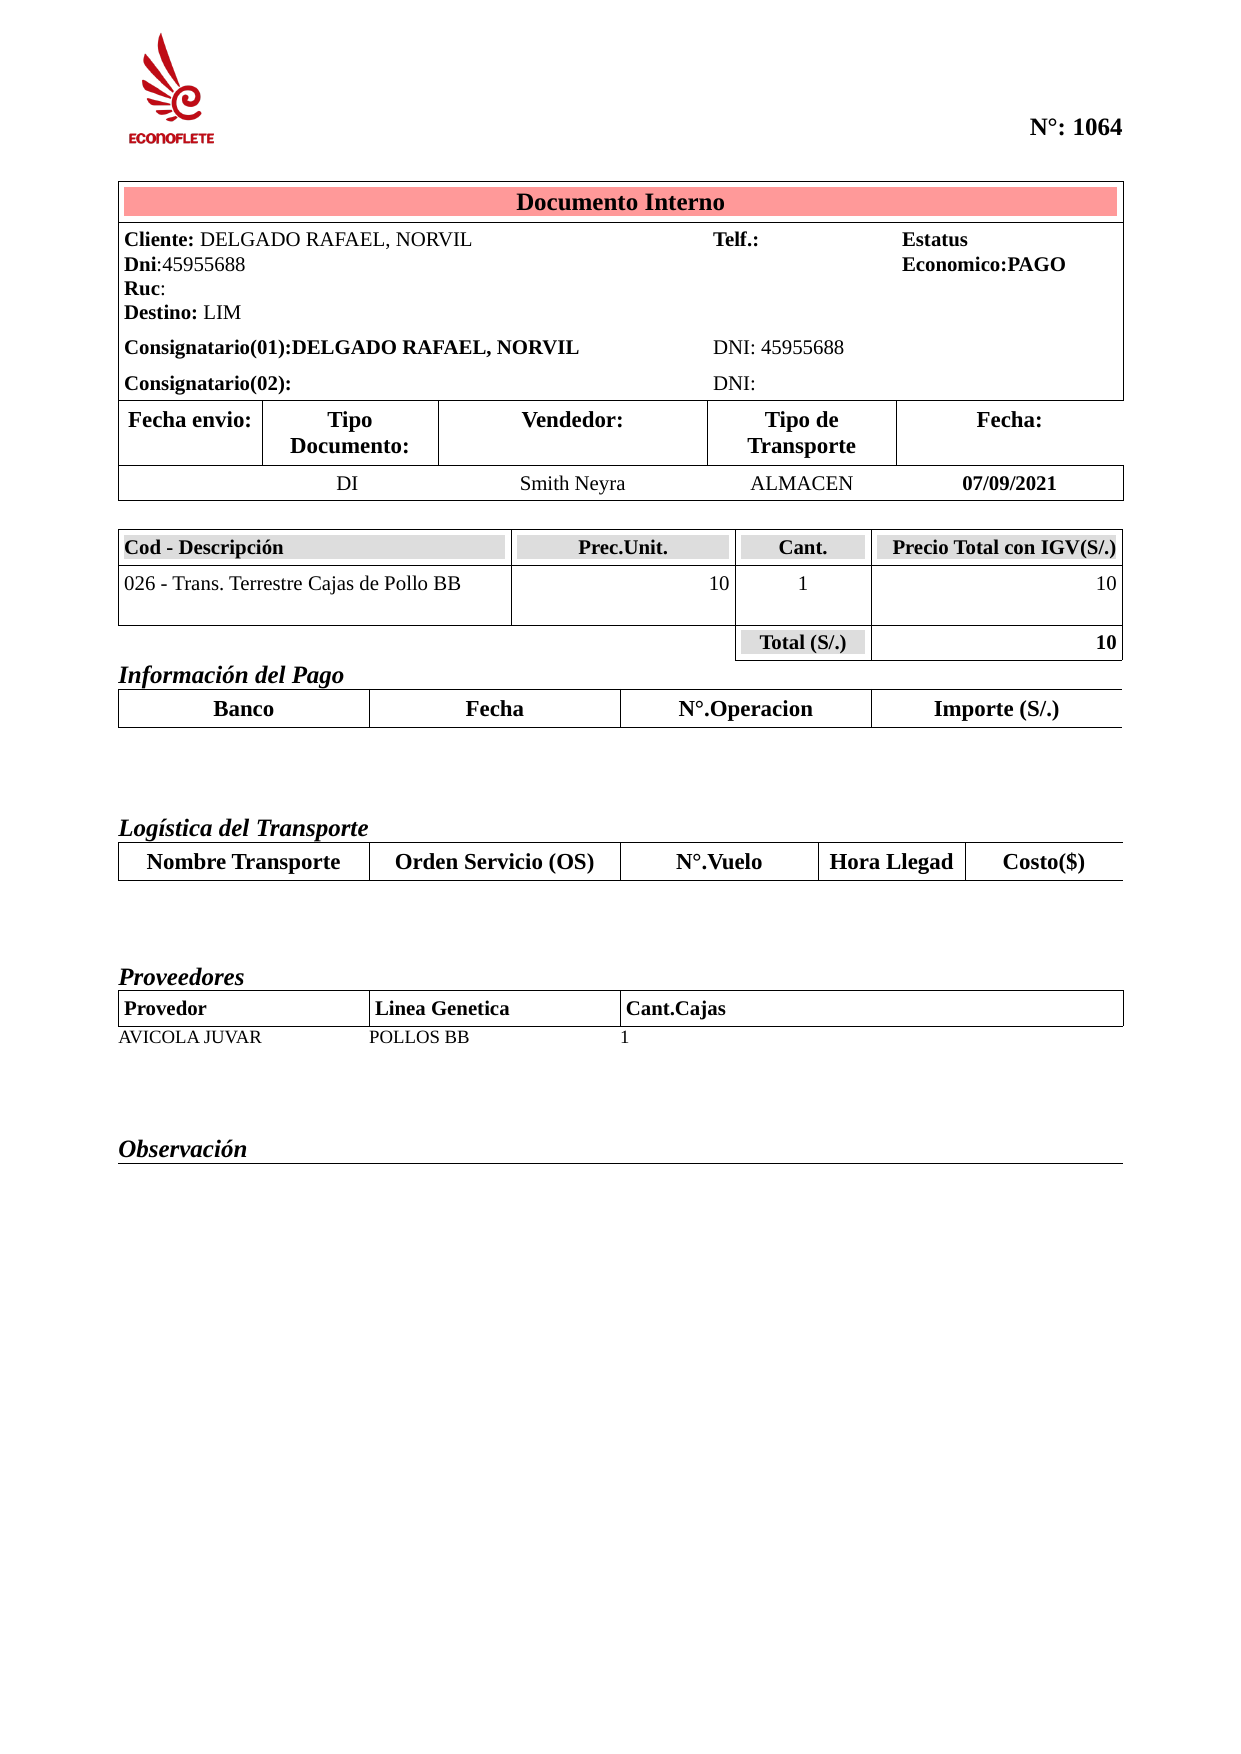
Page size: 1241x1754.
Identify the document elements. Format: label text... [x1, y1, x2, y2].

table_cell Tipo Documento: [263, 401, 438, 465]
table_cell [118, 881, 369, 904]
table_cell 07/09/2021 [896, 466, 1123, 500]
table_header Costo($) [966, 843, 1123, 880]
text Información del Pago [118, 660, 1122, 689]
table_cell [118, 756, 369, 784]
table_cell Fecha: [897, 401, 1123, 465]
picture [118, 32, 225, 144]
table_cell [369, 933, 620, 962]
table_header N°.Vuelo [621, 843, 818, 880]
table_cell Consignatario(02): [119, 365, 707, 400]
table_cell [620, 728, 871, 756]
table_header Provedor [119, 991, 369, 1026]
table_header Cant. [736, 530, 871, 565]
table_cell [620, 881, 818, 904]
table_cell [118, 626, 511, 660]
table_cell [965, 933, 1123, 962]
table_cell [369, 1048, 620, 1069]
table_cell 1 [736, 566, 871, 624]
table_header Banco [119, 690, 369, 727]
table_cell [118, 785, 369, 813]
table_cell [871, 785, 1122, 813]
table_header Nombre Transporte [119, 843, 369, 880]
text Logística del Transporte [118, 813, 1122, 842]
table_cell [871, 728, 1122, 756]
table_cell [369, 1069, 620, 1091]
table_cell [620, 1069, 1123, 1091]
table_header Prec.Unit. [512, 530, 735, 565]
table_cell [369, 728, 620, 756]
table_cell [620, 756, 871, 784]
table_cell [118, 1048, 369, 1069]
table_cell [620, 1048, 1123, 1069]
table_header Linea Genetica [370, 991, 620, 1026]
table_header Importe (S/.) [872, 690, 1122, 727]
table_cell [118, 904, 369, 933]
table_header Cod - Descripción [119, 530, 511, 565]
table_cell Cliente: DELGADO RAFAEL, NORVIL Dni:45955688 Ruc: Destino: LIM [119, 223, 707, 329]
table_cell [620, 1091, 1123, 1112]
table_cell 10 [872, 566, 1122, 624]
table_header N°.Operacion [621, 690, 871, 727]
table_cell POLLOS BB [369, 1027, 620, 1048]
table_header Hora Llegad [819, 843, 965, 880]
table_cell [369, 1112, 620, 1134]
table_cell [620, 933, 818, 962]
table_cell [118, 1091, 369, 1112]
table_cell [511, 626, 735, 660]
text Proveedores [118, 962, 1122, 990]
table_cell Telf.: [707, 223, 896, 329]
table_cell [118, 728, 369, 756]
text Observación [118, 1134, 1122, 1163]
table_cell 026 - Trans. Terrestre Cajas de Pollo BB [119, 566, 511, 624]
table_cell [620, 1112, 1123, 1134]
table_header Fecha [370, 690, 620, 727]
table_cell Smith Neyra [438, 466, 707, 500]
table_cell [118, 933, 369, 962]
table_cell [118, 1069, 369, 1091]
table_cell [620, 904, 818, 933]
table_cell DNI: 45955688 [707, 329, 1123, 365]
table_cell [871, 756, 1122, 784]
table_cell [369, 756, 620, 784]
table_cell AVICOLA JUVAR [118, 1027, 369, 1048]
table_cell 10 [512, 566, 735, 624]
table_cell [965, 904, 1123, 933]
table_cell Fecha envio: [119, 401, 262, 465]
table_cell [369, 881, 620, 904]
table_cell DNI: [707, 365, 1123, 400]
table_cell DI [262, 466, 438, 500]
table_cell [965, 881, 1123, 904]
table_cell Vendedor: [439, 401, 707, 465]
table_cell [818, 881, 965, 904]
table_cell [620, 785, 871, 813]
table_header Cant.Cajas [621, 991, 1123, 1026]
table_cell [818, 904, 965, 933]
table_cell [119, 466, 262, 500]
table_cell [818, 933, 965, 962]
table_cell Estatus Economico:PAGO [896, 223, 1123, 329]
table_cell ALMACEN [707, 466, 896, 500]
table_header [118, 1164, 1123, 1187]
table_cell [369, 1091, 620, 1112]
table_cell 1 [620, 1027, 1123, 1048]
table_cell [369, 904, 620, 933]
table_cell Consignatario(01):DELGADO RAFAEL, NORVIL [119, 329, 707, 365]
table_cell Tipo de Transporte [708, 401, 896, 465]
table_header Precio Total con IGV(S/.) [872, 530, 1122, 565]
table_header Documento Interno [119, 182, 1123, 222]
table_cell 10 [872, 626, 1122, 660]
table_cell Total (S/.) [736, 626, 871, 660]
table_cell [369, 785, 620, 813]
table_header Orden Servicio (OS) [370, 843, 620, 880]
table_cell [118, 1112, 369, 1134]
